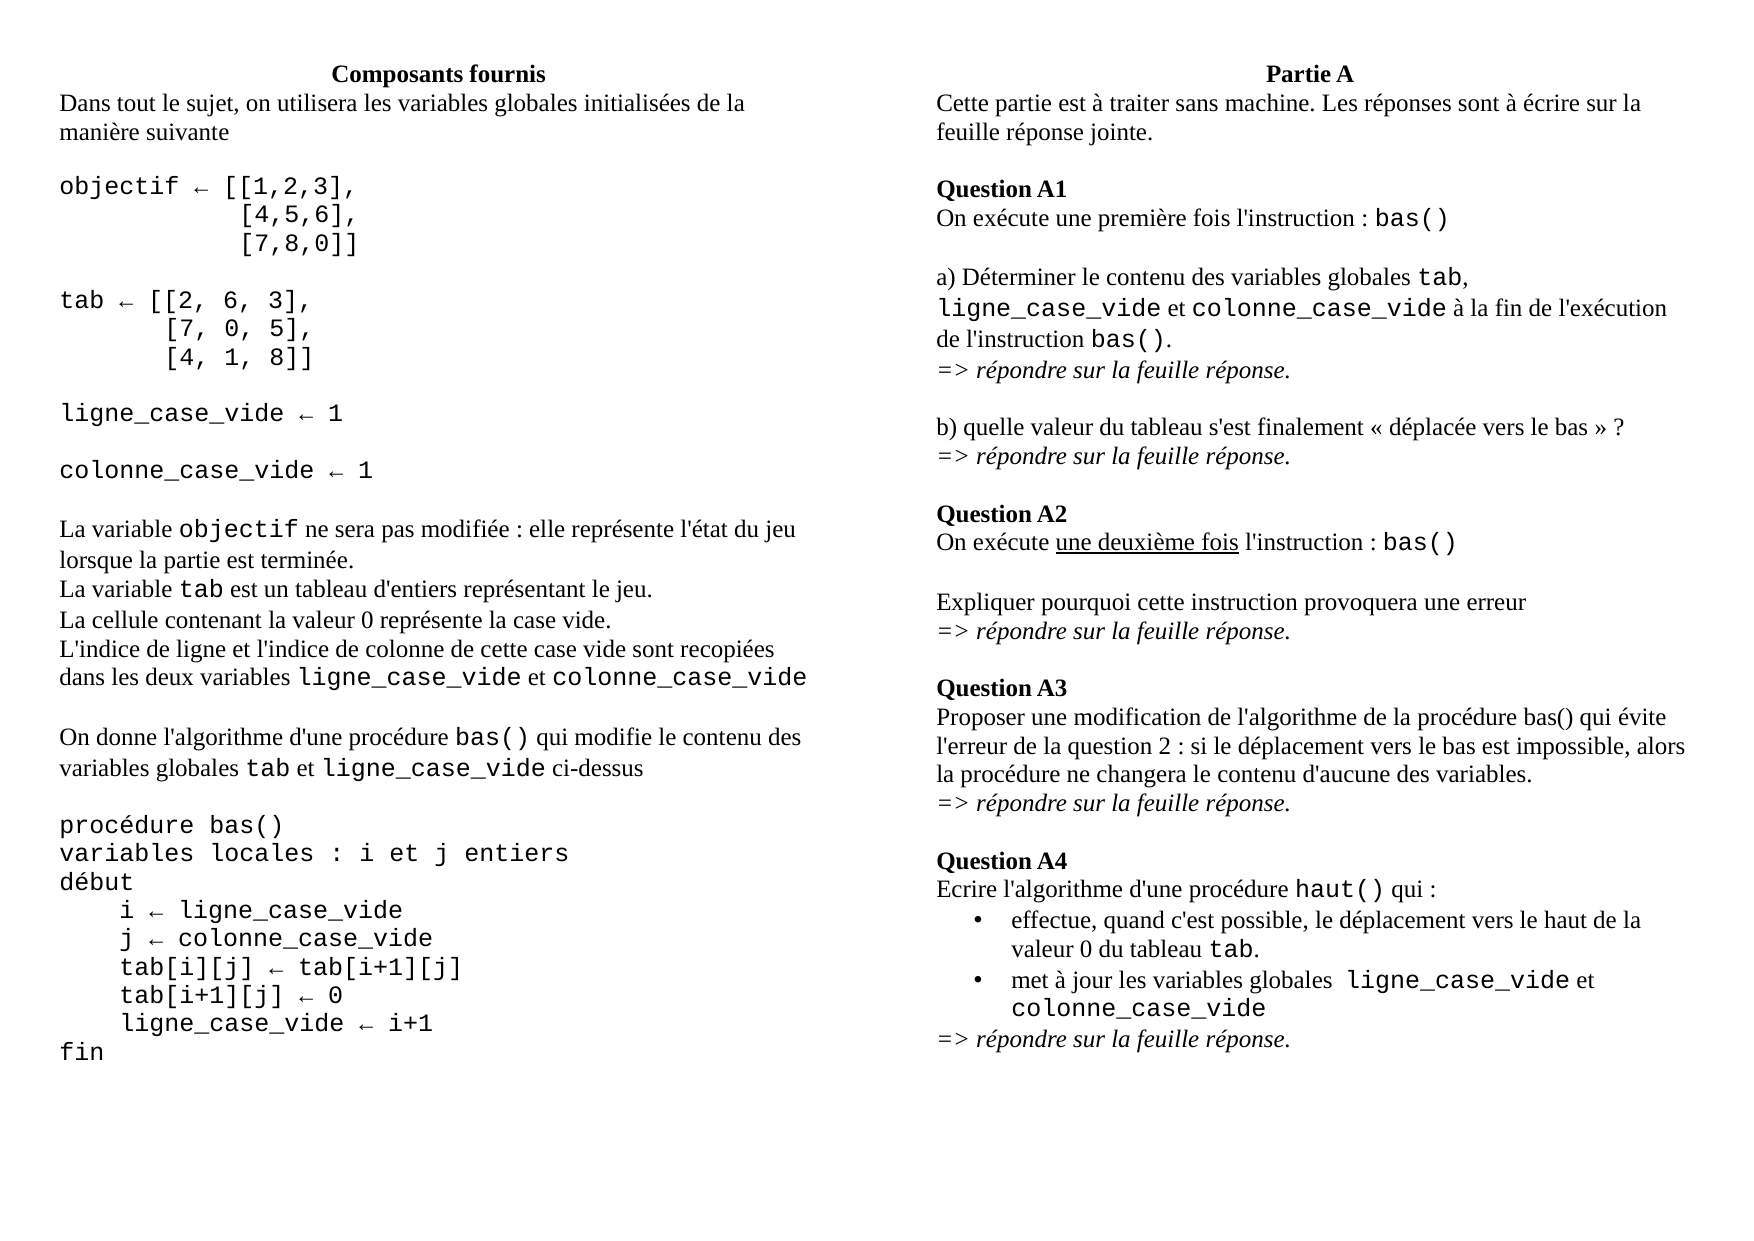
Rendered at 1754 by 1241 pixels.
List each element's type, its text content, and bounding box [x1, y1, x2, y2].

text Question A1 [936, 174, 1695, 203]
text i ← ligne_case_vide [59, 897, 818, 926]
text tab[i+1][j] ← 0 [59, 982, 818, 1011]
text début [59, 869, 818, 897]
text variables locales : i et j entiers [59, 841, 818, 869]
text On exécute une première fois l'instruction : bas() [936, 203, 1695, 234]
text b) quelle valeur du tableau s'est finalement « déplacée vers le bas » ? [936, 412, 1695, 441]
list met à jour les variables globales ligne_case_vide et colonne_case_vide [973, 965, 1695, 1024]
text Cette partie est à traiter sans machine. Les réponses sont à écrire sur la feuille réponse jointe. [936, 88, 1695, 145]
text procédure bas() [59, 812, 818, 841]
text ligne_case_vide ← 1 [59, 401, 818, 429]
text => répondre sur la feuille réponse. [936, 441, 1695, 470]
text Expliquer pourquoi cette instruction provoquera une erreur [936, 587, 1695, 616]
text La variable tab est un tableau d'entiers représentant le jeu. [59, 574, 818, 605]
text => répondre sur la feuille réponse. [936, 1024, 1695, 1053]
text j ← colonne_case_vide [59, 926, 818, 954]
text Ecrire l'algorithme d'une procédure haut() qui : [936, 874, 1695, 905]
text Partie A [936, 59, 1695, 88]
text tab ← [[2, 6, 3], [59, 287, 818, 316]
text Composants fournis [59, 59, 818, 88]
text colonne_case_vide ← 1 [59, 457, 818, 486]
text tab[i][j] ← tab[i+1][j] [59, 954, 818, 982]
text [7,8,0]] [59, 230, 818, 259]
text a) Déterminer le contenu des variables globales tab, ligne_case_vide et colonne_case_vide à la fin de l'exécution de l'instruction bas(). [936, 262, 1695, 355]
text [4,5,6], [59, 202, 818, 230]
text Question A3 [936, 673, 1695, 702]
text => répondre sur la feuille réponse. [936, 616, 1695, 644]
text On donne l'algorithme d'une procédure bas() qui modifie le contenu des variables globales tab et ligne_case_vide ci-dessus [59, 722, 818, 784]
text Question A2 [936, 499, 1695, 527]
text Dans tout le sujet, on utilisera les variables globales initialisées de la manière suivante [59, 88, 818, 145]
list effectue, quand c'est possible, le déplacement vers le haut de la valeur 0 du tableau tab. [973, 905, 1695, 965]
text => répondre sur la feuille réponse. [936, 355, 1695, 384]
text [7, 0, 5], [59, 316, 818, 344]
text objectif ← [[1,2,3], [59, 174, 818, 202]
text fin [59, 1039, 818, 1067]
text ligne_case_vide ← i+1 [59, 1011, 818, 1039]
text On exécute une deuxième fois l'instruction : bas() [936, 527, 1695, 558]
text => répondre sur la feuille réponse. [936, 788, 1695, 817]
text [4, 1, 8]] [59, 344, 818, 372]
text Question A4 [936, 846, 1695, 874]
text La cellule contenant la valeur 0 représente la case vide. [59, 605, 818, 634]
text L'indice de ligne et l'indice de colonne de cette case vide sont recopiées dans les deux variables ligne_case_vide et colonne_case_vide [59, 634, 818, 693]
text Proposer une modification de l'algorithme de la procédure bas() qui évite l'erreur de la question 2 : si le déplacement vers le bas est impossible, alors la procédure ne changera le contenu d'aucune des variables. [936, 702, 1695, 788]
text La variable objectif ne sera pas modifiée : elle représente l'état du jeu lorsque la partie est terminée. [59, 514, 818, 574]
